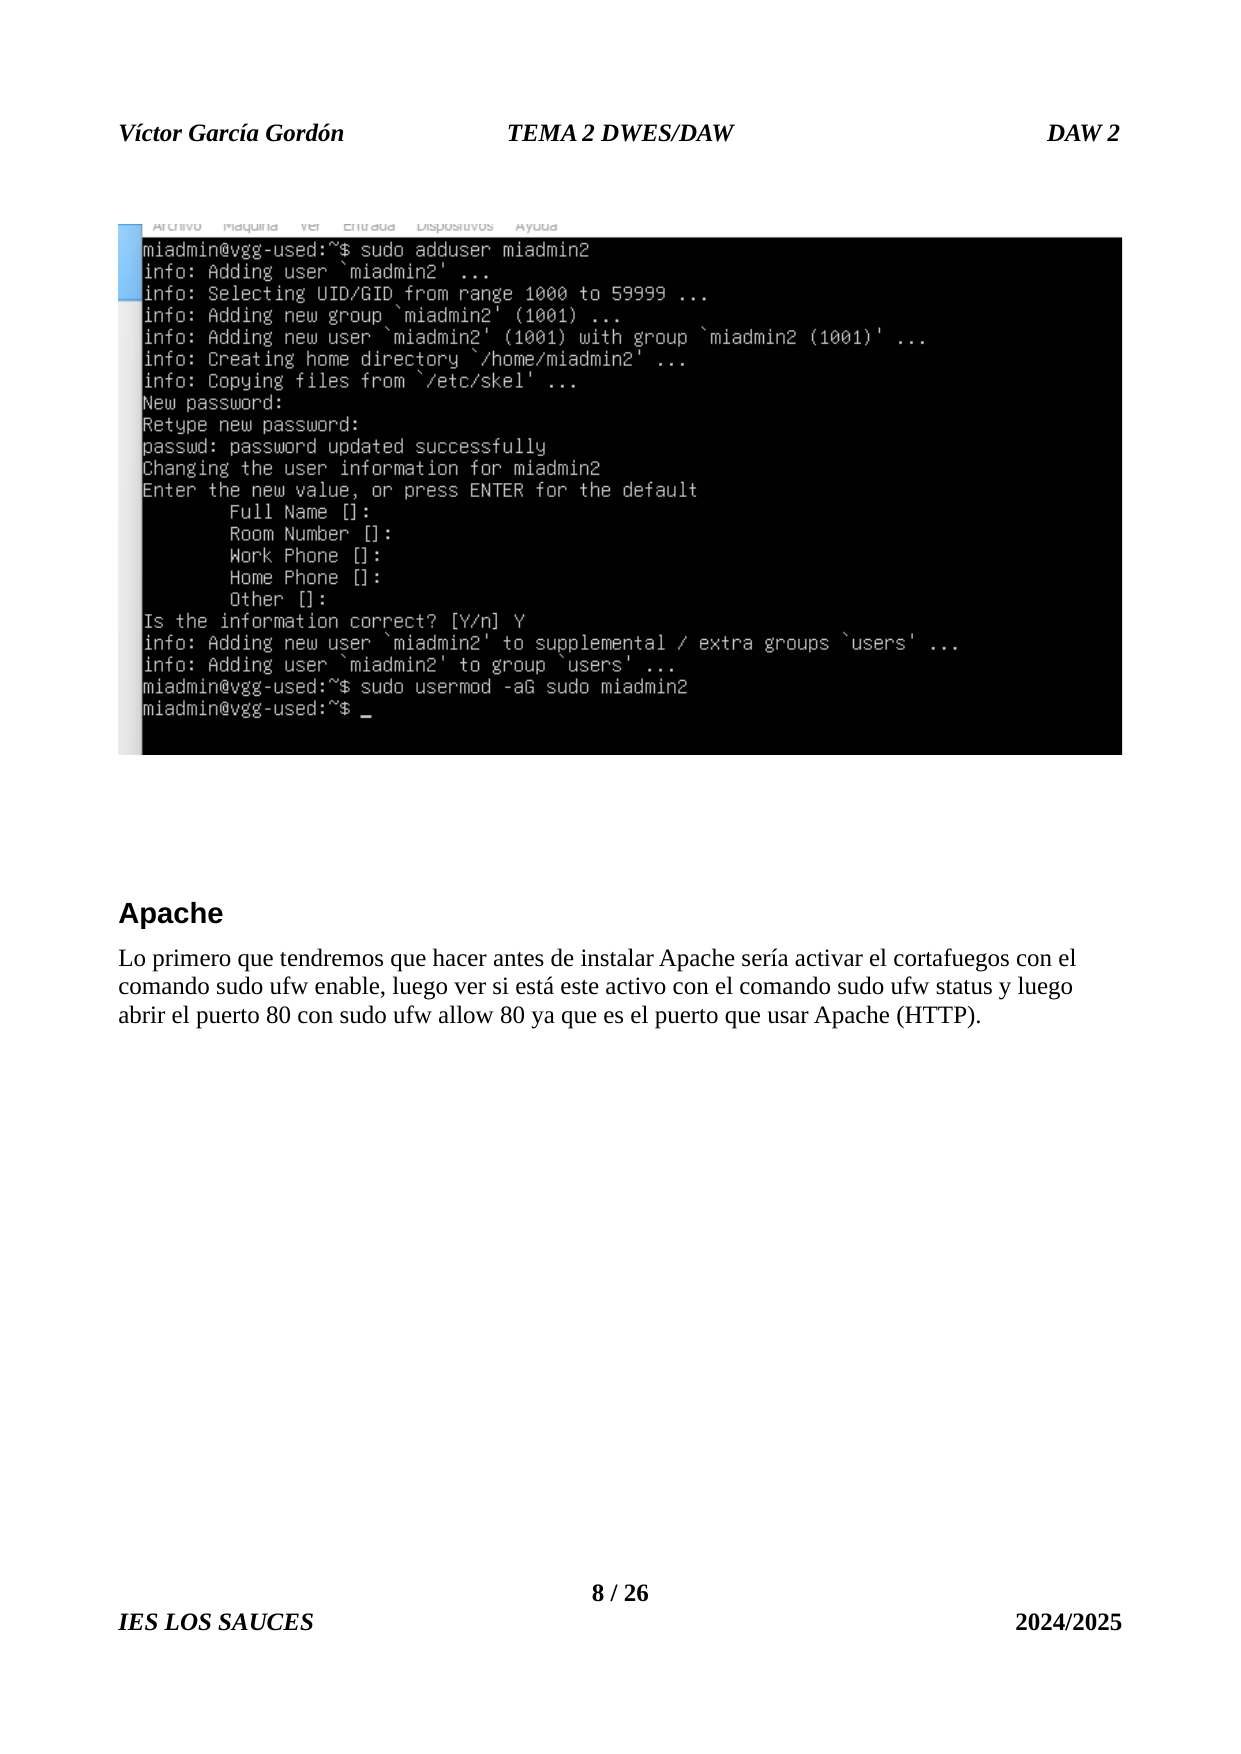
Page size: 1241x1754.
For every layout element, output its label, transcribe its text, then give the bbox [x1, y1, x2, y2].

text Lo primero que tendremos que hacer antes de instalar Apache sería activar el cortafuegos con el comando sudo ufw enable, luego ver si está este activo con el comando sudo ufw status y luego abrir el puerto 80 con sudo ufw allow 80 ya que es el puerto que usar Apache (HTTP). [118, 943, 1122, 1029]
picture [118, 224, 1123, 755]
subtitle Apache [118, 897, 1122, 930]
